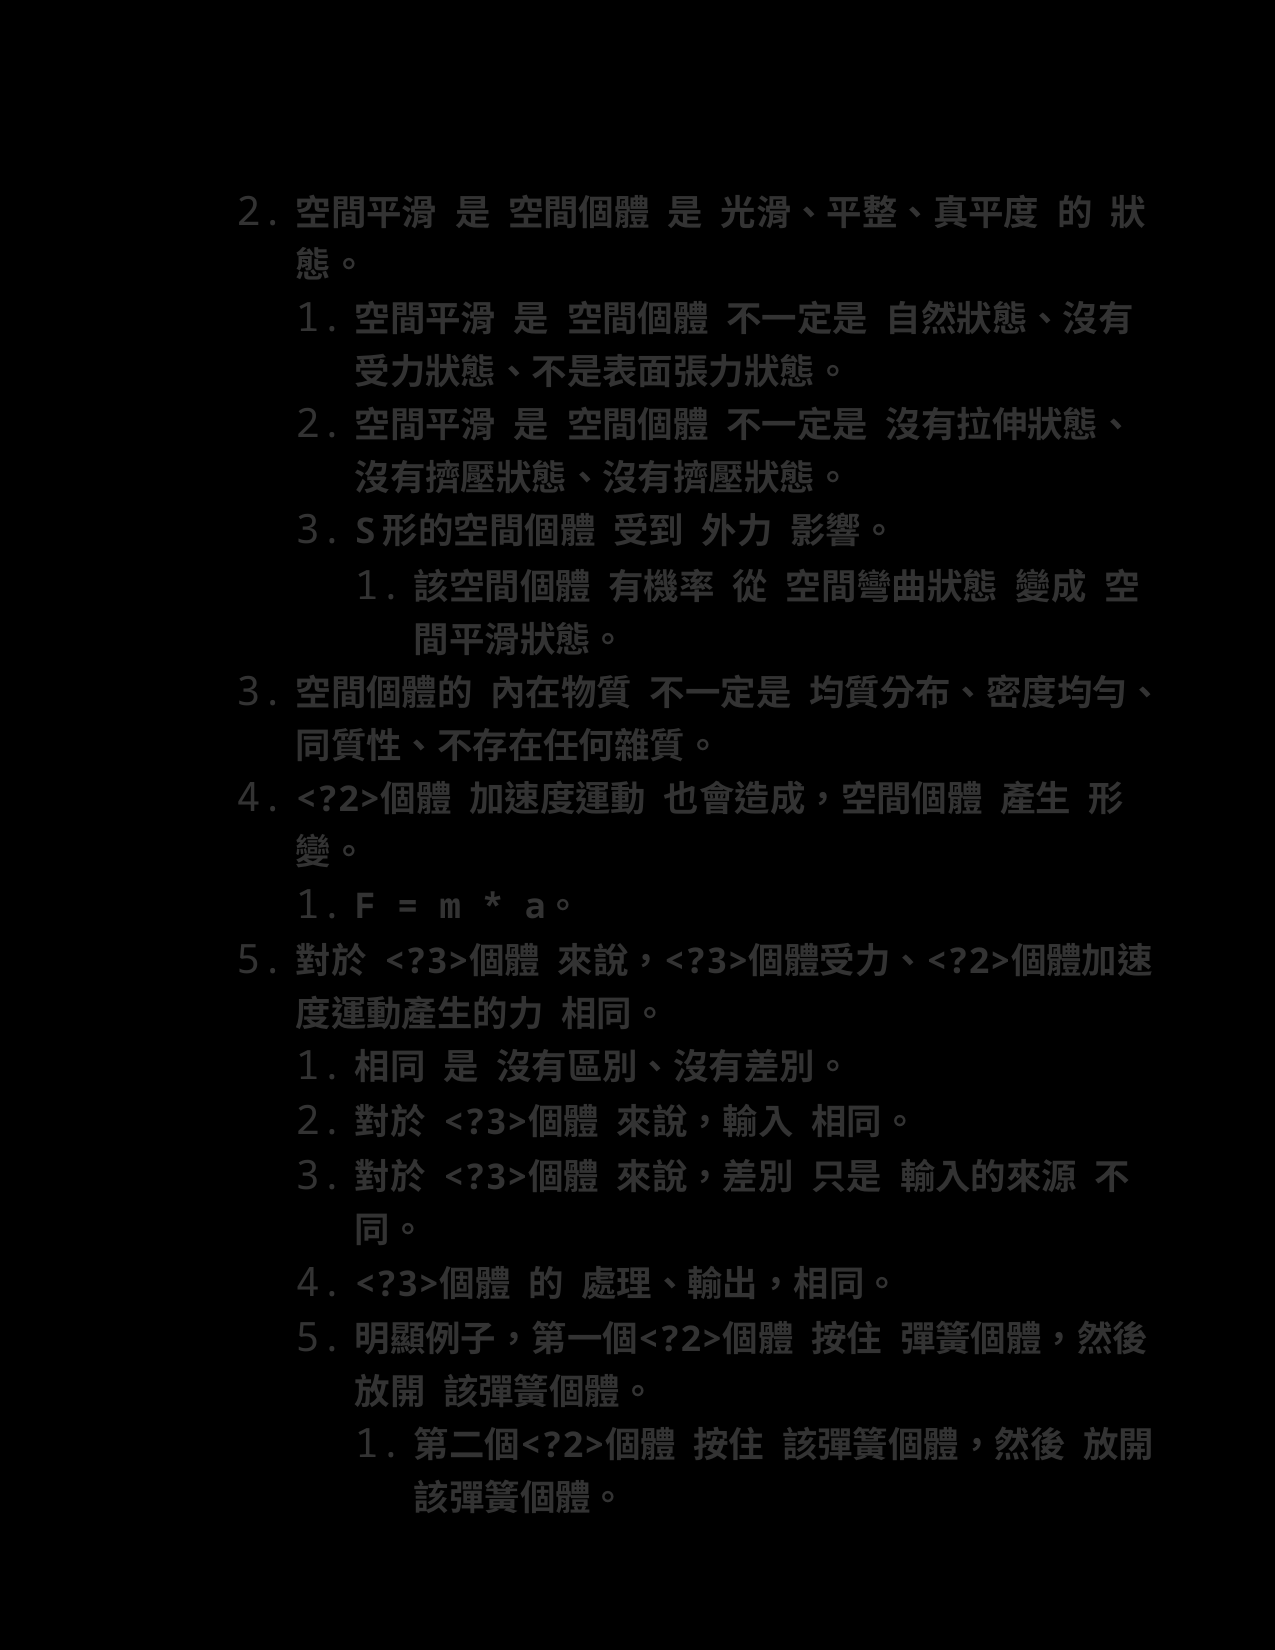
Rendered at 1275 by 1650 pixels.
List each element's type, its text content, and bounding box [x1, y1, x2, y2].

list 空間個體的 內在物質 不一定是 均質分布、密度均勻、同質性、不存在任何雜質。 [236, 662, 1157, 768]
list 對於 <?3>個體 來說，輸入 相同。 [295, 1091, 1157, 1147]
list 空間平滑 是 空間個體 不一定是 自然狀態、沒有受力狀態、不是表面張力狀態。 [295, 288, 1157, 394]
list 該空間個體 有機率 從 空間彎曲狀態 變成 空間平滑狀態。 [354, 556, 1157, 662]
list 對於 <?3>個體 來說，<?3>個體受力、<?2>個體加速度運動產生的力 相同。 [236, 930, 1157, 1036]
list S形的空間個體 受到 外力 影響。 [295, 501, 1157, 556]
list <?2>個體 加速度運動 也會造成，空間個體 產生 形變。 [236, 768, 1157, 875]
list F = m * a。 [295, 875, 1157, 930]
list 空間平滑 是 空間個體 是 光滑、平整、真平度 的 狀態。 [236, 182, 1157, 288]
list 對於 <?3>個體 來說，差別 只是 輸入的來源 不同。 [295, 1147, 1157, 1253]
list 相同 是 沒有區別、沒有差別。 [295, 1036, 1157, 1091]
list 第二個<?2>個體 按住 該彈簧個體，然後 放開 該彈簧個體。 [354, 1414, 1157, 1521]
list 明顯例子，第一個<?2>個體 按住 彈簧個體，然後 放開 該彈簧個體。 [295, 1308, 1157, 1414]
list 空間平滑 是 空間個體 不一定是 沒有拉伸狀態、沒有擠壓狀態、沒有擠壓狀態。 [295, 394, 1157, 501]
list <?3>個體 的 處理、輸出，相同。 [295, 1253, 1157, 1308]
